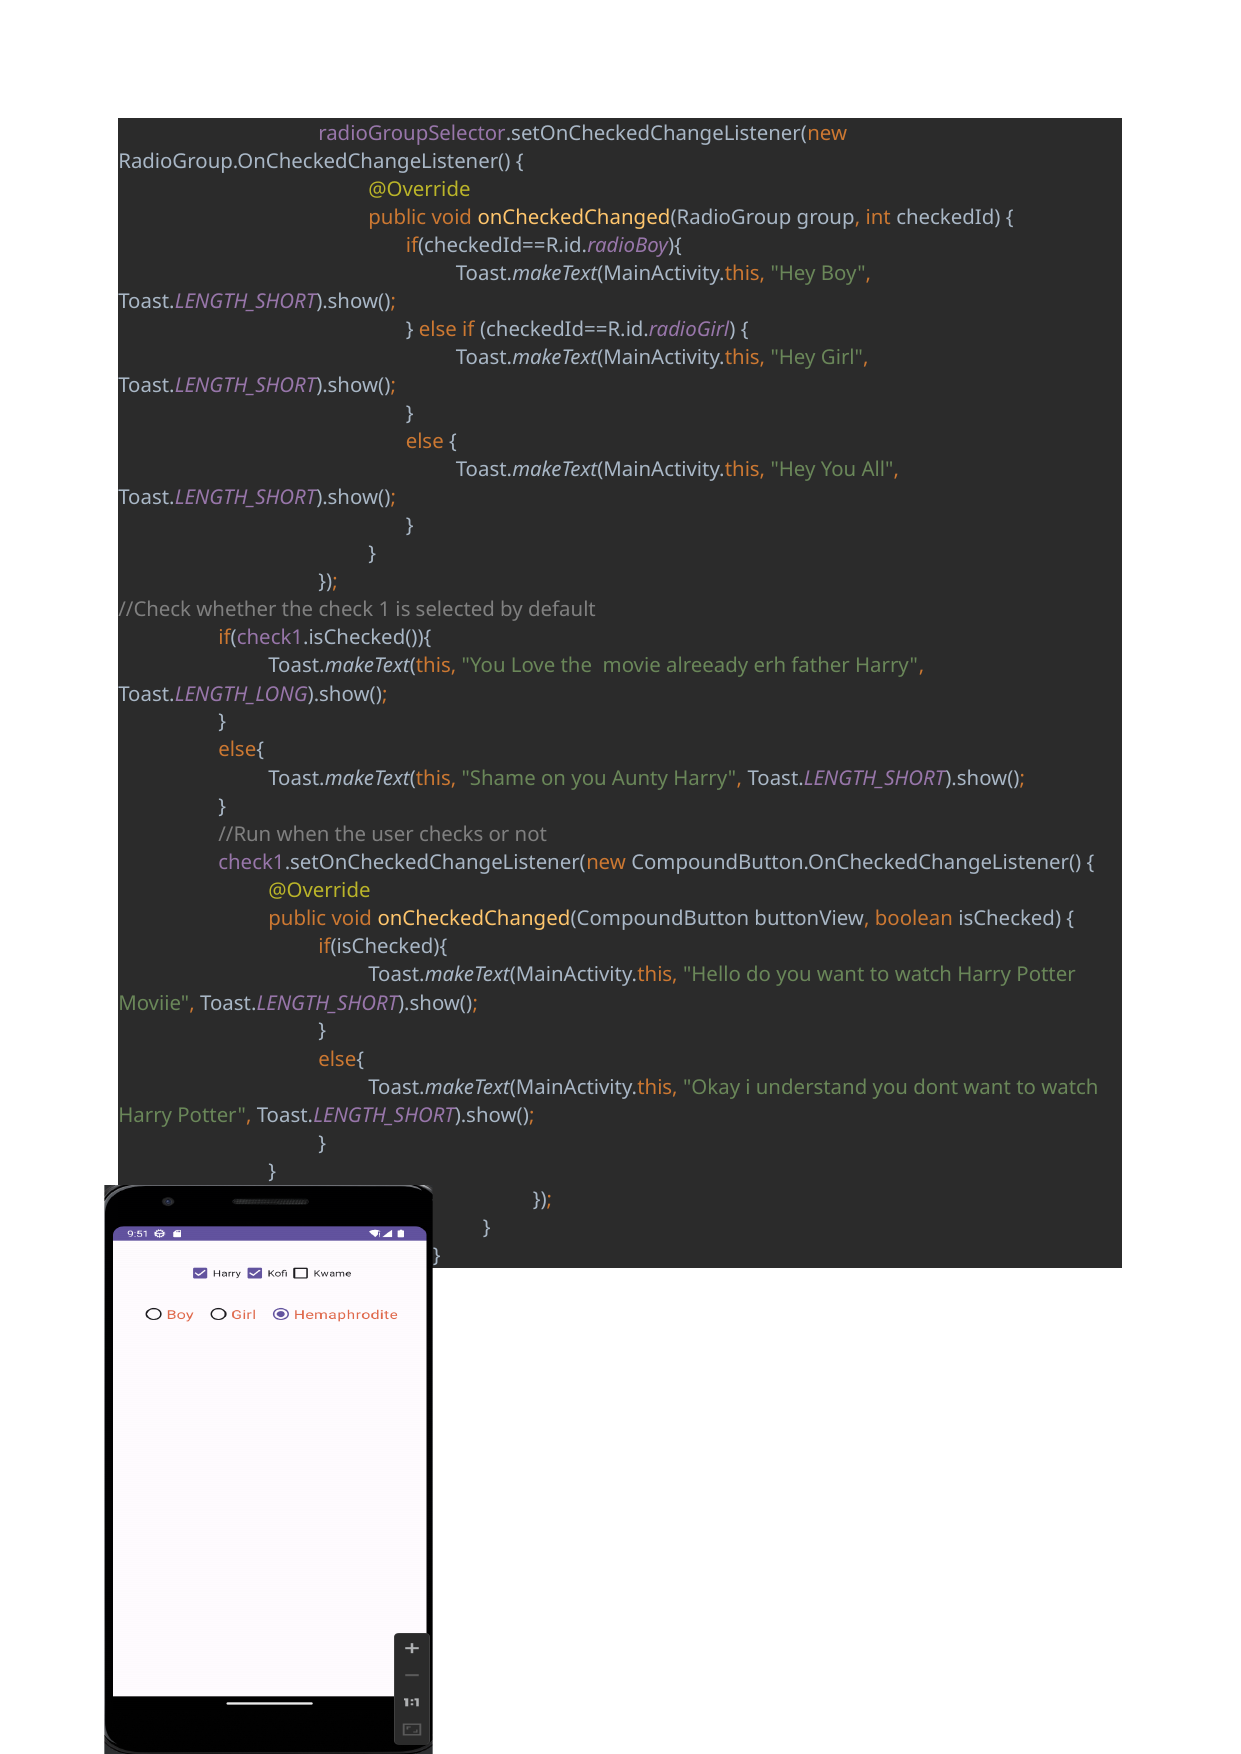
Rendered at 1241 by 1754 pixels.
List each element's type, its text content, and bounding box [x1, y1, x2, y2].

text Toast.makeText(MainActivity.this, "Hey Boy", Toast.LENGTH_SHORT).show(); [118, 258, 1122, 314]
text } [118, 1128, 1122, 1156]
text } [433, 1241, 1122, 1268]
text } [118, 1016, 1122, 1044]
text } [118, 791, 1122, 819]
text if(checkedId==R.id.radioBoy){ [118, 230, 1122, 258]
text else{ [118, 735, 1122, 763]
text Toast.makeText(MainActivity.this, "Okay i understand you dont want to watch Harry Potter", Toast.LENGTH_SHORT).show(); [118, 1072, 1122, 1128]
text @Override [118, 174, 1122, 202]
text public void onCheckedChanged(RadioGroup group, int checkedId) { [118, 202, 1122, 230]
text } [118, 539, 1122, 567]
text Toast.makeText(MainActivity.this, "Hey You All", Toast.LENGTH_SHORT).show(); [118, 455, 1122, 511]
text else{ [118, 1044, 1122, 1072]
text } [118, 707, 1122, 735]
text check1.setOnCheckedChangeListener(new CompoundButton.OnCheckedChangeListener() { [118, 847, 1122, 876]
text radioGroupSelector.setOnCheckedChangeListener(new RadioGroup.OnCheckedChangeListener() { [118, 118, 1122, 174]
text } [433, 1212, 1122, 1241]
text Toast.makeText(MainActivity.this, "Hey Girl", Toast.LENGTH_SHORT).show(); [118, 342, 1122, 398]
text }); [118, 1184, 1122, 1212]
text Toast.makeText(this, "You Love the movie alreeady erh father Harry", Toast.LENGTH_LONG).show(); [118, 651, 1122, 707]
text //Run when the user checks or not [118, 819, 1122, 847]
text @Override [118, 876, 1122, 904]
text Toast.makeText(MainActivity.this, "Hello do you want to watch Harry Potter Moviie", Toast.LENGTH_SHORT).show(); [118, 960, 1122, 1016]
text } else if (checkedId==R.id.radioGirl) { [118, 314, 1122, 342]
text if(isChecked){ [118, 932, 1122, 960]
text } [118, 398, 1122, 427]
text } [118, 511, 1122, 539]
picture [104, 1185, 433, 1754]
text public void onCheckedChanged(CompoundButton buttonView, boolean isChecked) { [118, 904, 1122, 932]
text } [118, 1156, 1122, 1184]
text }); [118, 567, 1122, 595]
text Toast.makeText(this, "Shame on you Aunty Harry", Toast.LENGTH_SHORT).show(); [118, 763, 1122, 791]
text //Check whether the check 1 is selected by default [118, 595, 1122, 623]
text if(check1.isChecked()){ [118, 623, 1122, 651]
text else { [118, 427, 1122, 455]
